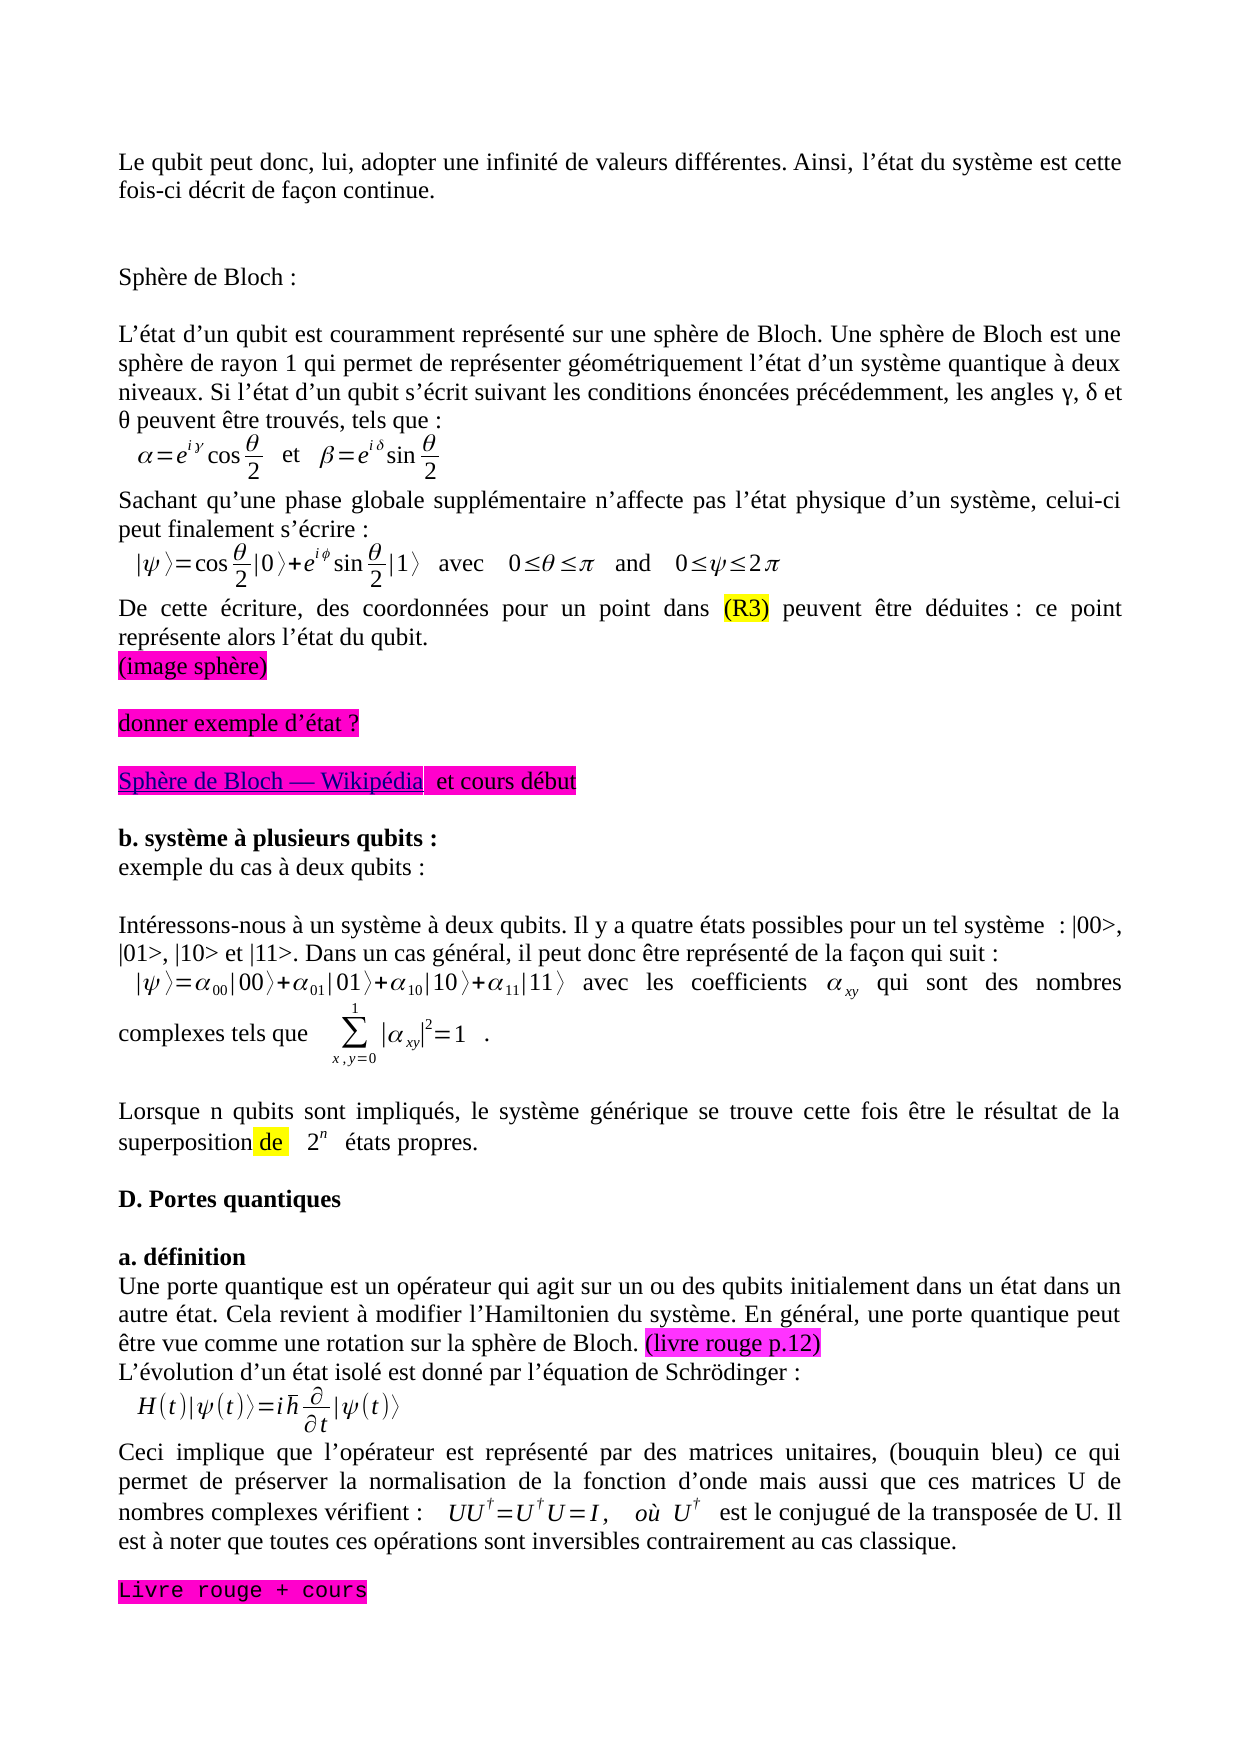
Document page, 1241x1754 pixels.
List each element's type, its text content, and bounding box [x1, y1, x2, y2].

text Sphère de Bloch — Wikipédia et cours début [118, 766, 1122, 795]
text Ceci implique que l’opérateur est représenté par des matrices unitaires, (bouquin bleu) ce qui permet de préserver la normalisation de la fonction d’onde mais aussi que ces matrices U de nombres complexes vérifient : est le conjugué de la transposée de U. Il est à noter que toutes ces opérations sont inversibles contrairement au cas classique. [118, 1437, 1122, 1555]
text Lorsque n qubits sont impliqués, le système générique se trouve cette fois être le résultat de la superposition de états propres. [118, 1096, 1122, 1156]
text D. Portes quantiques [118, 1184, 1122, 1213]
text donner exemple d’état ? [118, 708, 1122, 737]
text Livre rouge + cours [118, 1580, 1122, 1604]
text Intéressons-nous à un système à deux qubits. Il y a quatre états possibles pour un tel système : |00>, |01>, |10> et |11>. Dans un cas général, il peut donc être représenté de la façon qui suit : [118, 910, 1122, 967]
text Une porte quantique est un opérateur qui agit sur un ou des qubits initialement dans un état dans un autre état. Cela revient à modifier l’Hamiltonien du système. En général, une porte quantique peut être vue comme une rotation sur la sphère de Bloch. (livre rouge p.12) [118, 1271, 1122, 1357]
text L’état d’un qubit est couramment représenté sur une sphère de Bloch. Une sphère de Bloch est une sphère de rayon 1 qui permet de représenter géométriquement l’état d’un système quantique à deux niveaux. Si l’état d’un qubit s’écrit suivant les conditions énoncées précédemment, les angles γ, δ et θ peuvent être trouvés, tels que : [118, 319, 1122, 434]
text Le qubit peut donc, lui, adopter une infinité de valeurs différentes. Ainsi, l’état du système est cette fois-ci décrit de façon continue. [118, 118, 1122, 204]
text avec les coefficientsqui sont des nombres complexes tels que . [118, 967, 1122, 1067]
text b. système à plusieurs qubits : [118, 823, 1122, 852]
text De cette écriture, des coordonnées pour un point dans (R3) peuvent être déduites : ce point représente alors l’état du qubit. [118, 593, 1122, 651]
text et [118, 434, 1122, 485]
text avec and [118, 543, 1122, 593]
text Sachant qu’une phase globale supplémentaire n’affecte pas l’état physique d’un système, celui-ci peut finalement s’écrire : [118, 485, 1122, 543]
text Sphère de Bloch : [118, 262, 1122, 291]
text exemple du cas à deux qubits : [118, 852, 1122, 881]
text L’évolution d’un état isolé est donné par l’équation de Schrödinger : [118, 1357, 1122, 1386]
text a. définition [118, 1242, 1122, 1271]
text (image sphère) [118, 651, 1122, 680]
